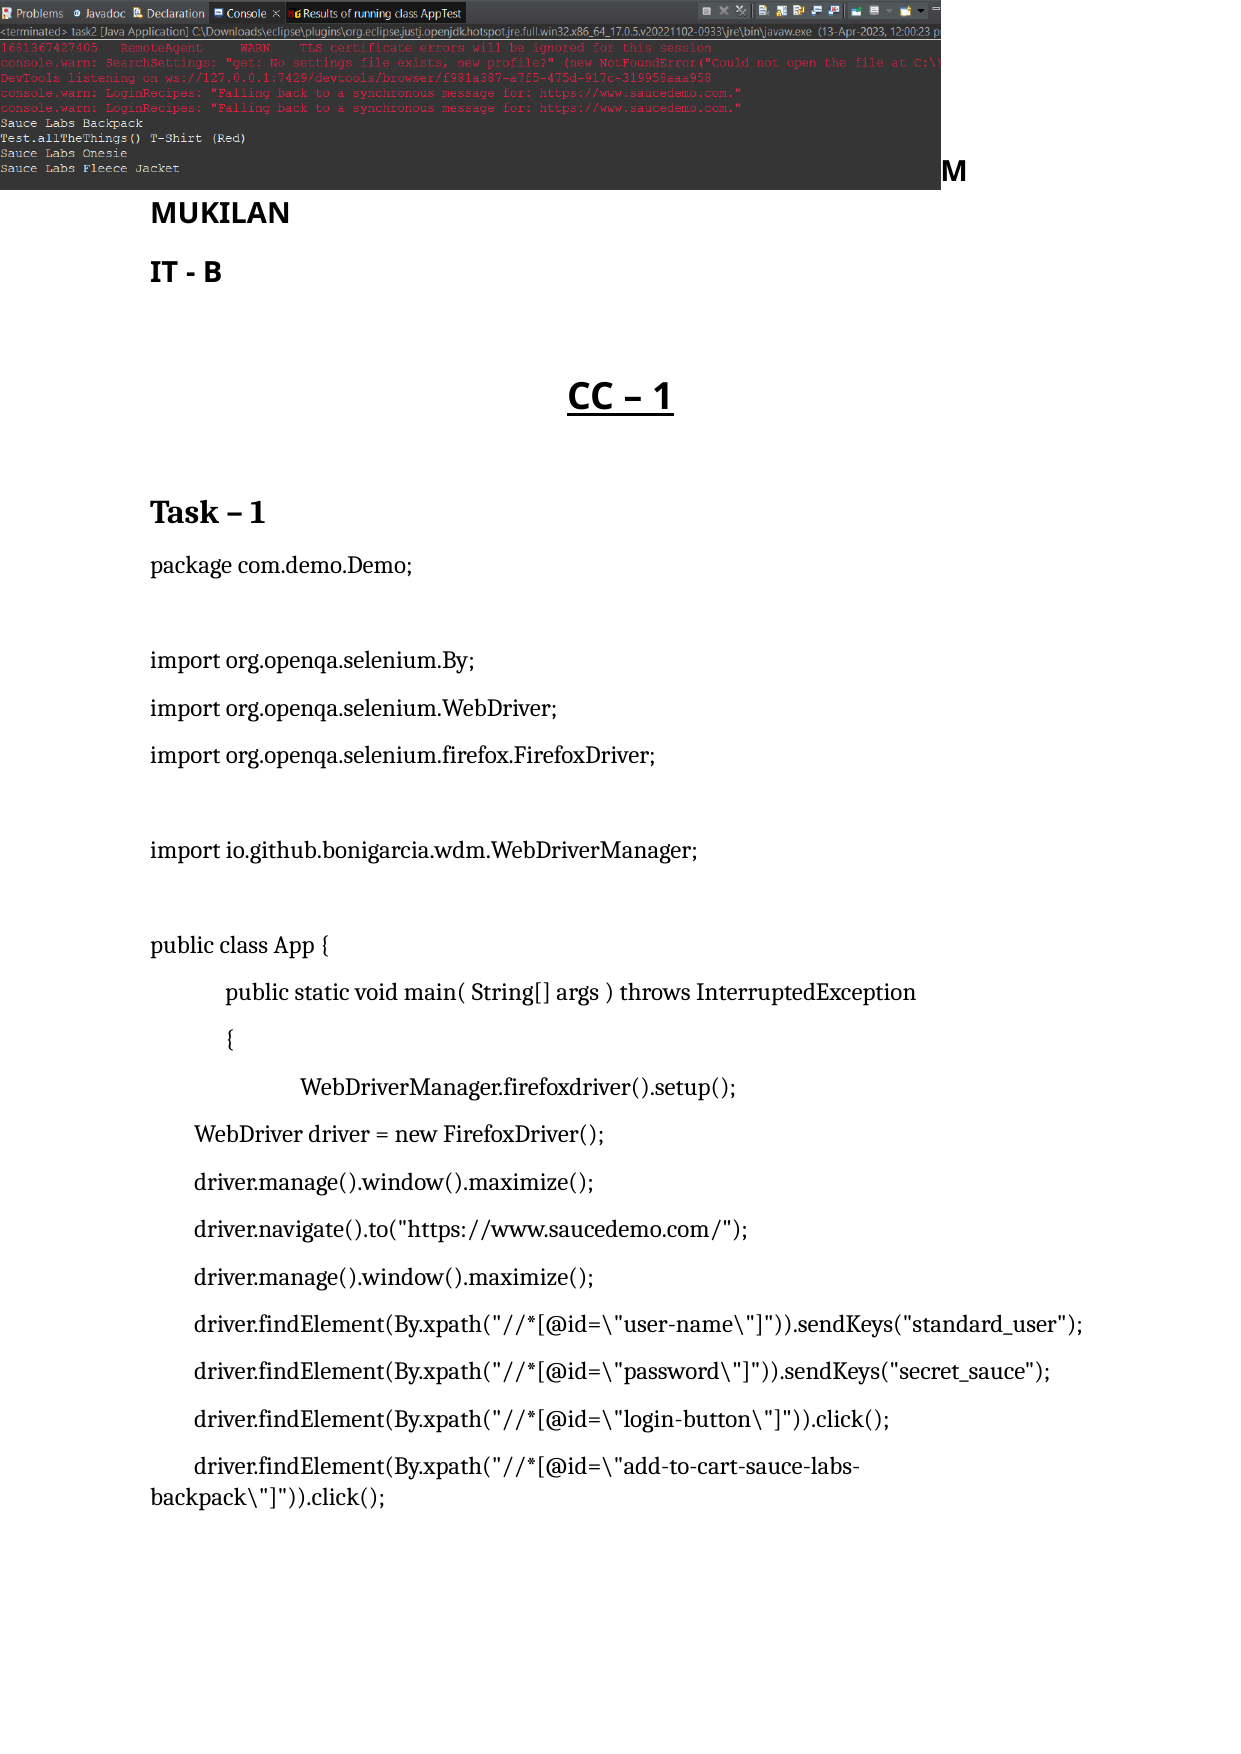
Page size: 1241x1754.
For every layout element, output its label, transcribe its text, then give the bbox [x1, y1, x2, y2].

text import io.github.bonigarcia.wdm.WebDriverManager; [150, 836, 1090, 864]
text import org.openqa.selenium.By; [150, 646, 1090, 675]
text M MUKILAN [150, 150, 1090, 232]
text { [150, 1025, 1090, 1054]
text public class App { [150, 931, 1090, 959]
text public static void main( String[] args ) throws InterruptedException [150, 978, 1090, 1007]
picture [0, 0, 941, 190]
text driver.findElement(By.xpath("//*[@id=\"password\"]")).sendKeys("secret_sauce"); [150, 1357, 1090, 1386]
text driver.manage().window().maximize(); [150, 1168, 1090, 1196]
text import org.openqa.selenium.firefox.FirefoxDriver; [150, 741, 1090, 770]
text CC – 1 [150, 369, 1090, 421]
text Task – 1 [150, 494, 1090, 532]
text IT - B [150, 251, 1090, 291]
text driver.findElement(By.xpath("//*[@id=\"login-button\"]")).click(); [150, 1404, 1090, 1433]
text driver.findElement(By.xpath("//*[@id=\"add-to-cart-sauce-labs-backpack\"]")).click(); [150, 1452, 1090, 1511]
text driver.navigate().to("https://www.saucedemo.com/"); [150, 1215, 1090, 1244]
text driver.manage().window().maximize(); [150, 1262, 1090, 1291]
text package com.demo.Demo; [150, 551, 1090, 580]
text WebDriver driver = new FirefoxDriver(); [150, 1120, 1090, 1149]
text WebDriverManager.firefoxdriver().setup(); [150, 1073, 1090, 1102]
text driver.findElement(By.xpath("//*[@id=\"user-name\"]")).sendKeys("standard_user"); [150, 1310, 1090, 1338]
text import org.openqa.selenium.WebDriver; [150, 694, 1090, 722]
